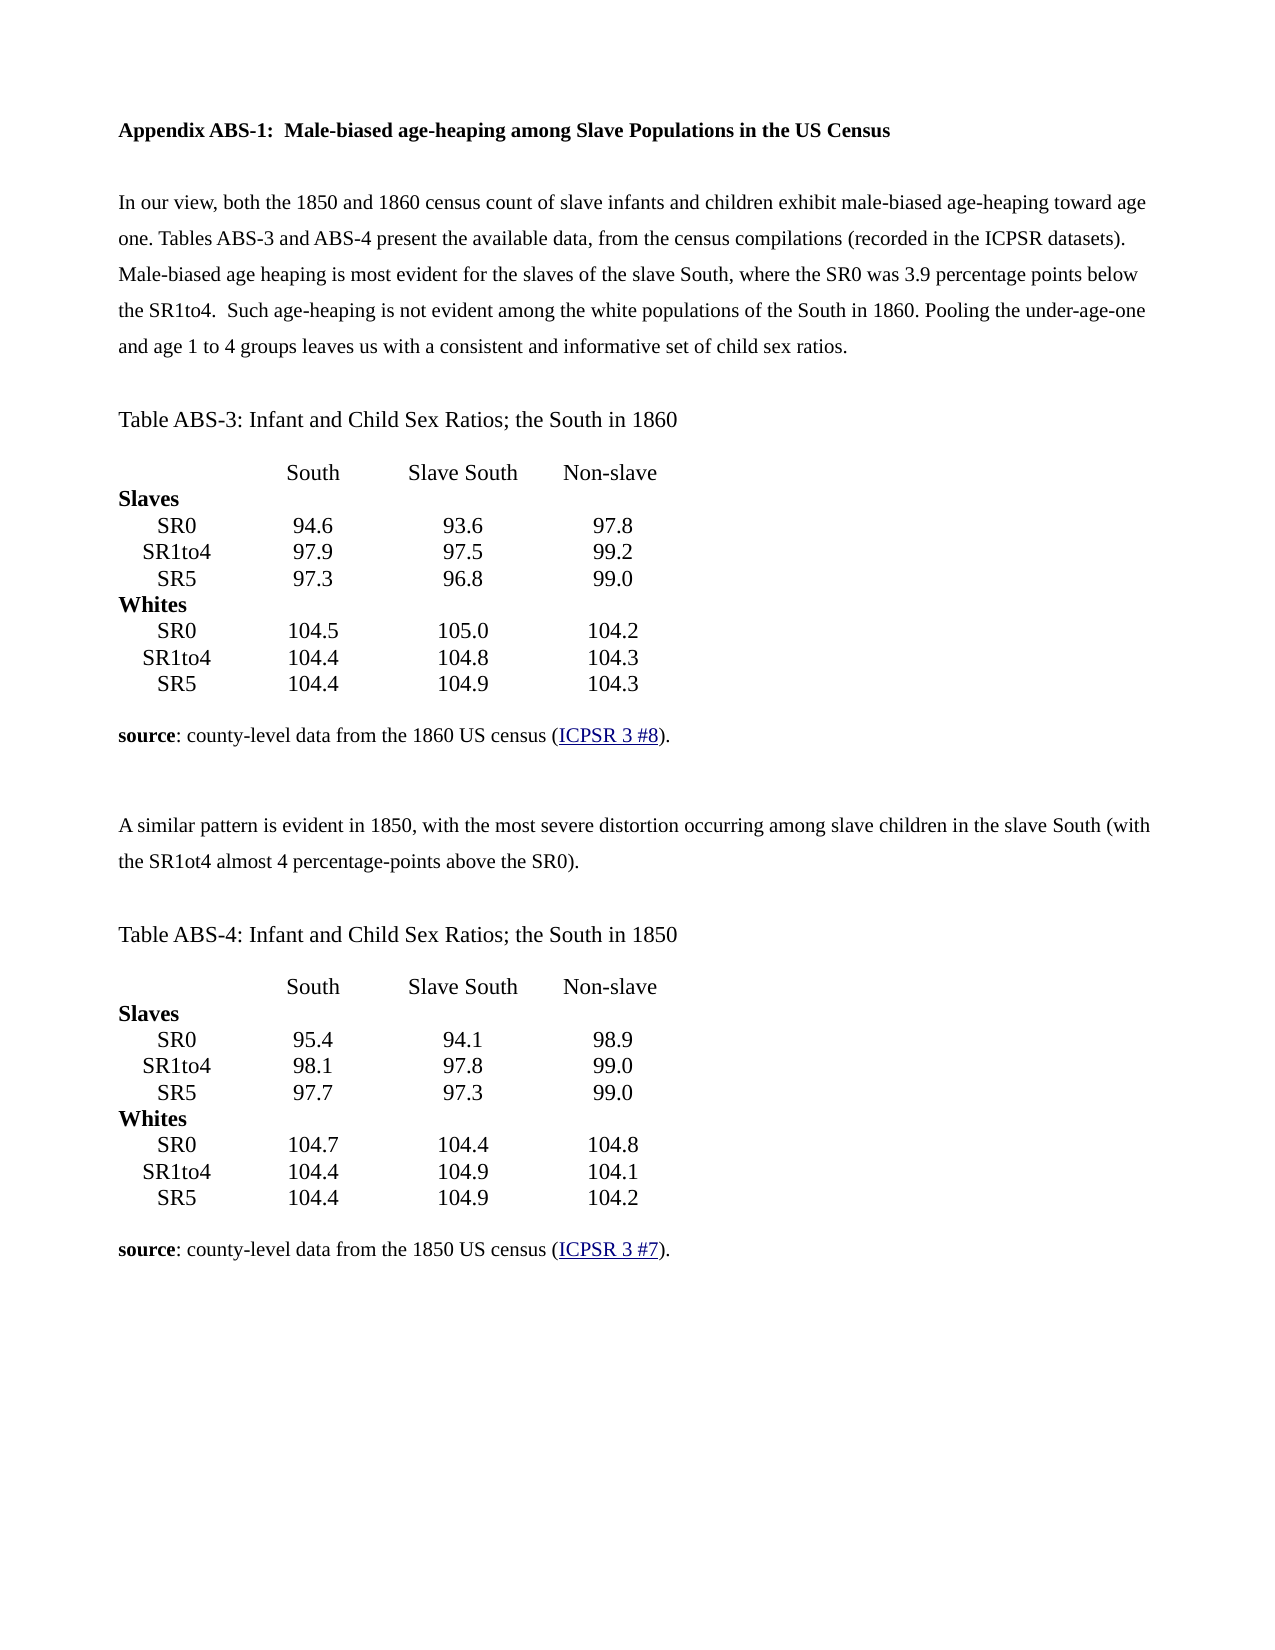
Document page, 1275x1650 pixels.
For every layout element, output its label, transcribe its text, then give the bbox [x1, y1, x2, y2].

table_cell [115, 1211, 238, 1237]
table_cell 97.5 [388, 538, 538, 564]
table_cell Slaves [115, 1000, 238, 1026]
table_cell [238, 947, 388, 973]
table_cell [238, 591, 388, 617]
table_cell SR5 [115, 565, 238, 591]
text Appendix ABS-1: Male-biased age-heaping among Slave Populations in the US Census [118, 118, 1157, 142]
table_cell Whites [115, 1105, 238, 1132]
table_cell [115, 1261, 688, 1287]
text A similar pattern is evident in 1850, with the most severe distortion occurring among slave children in the slave South (with the SR1ot4 almost 4 percentage-points above the SR0). [118, 813, 1157, 873]
table_cell SR5 [115, 1184, 238, 1211]
table_cell [238, 1105, 388, 1132]
table_cell 98.1 [238, 1053, 388, 1079]
table_cell 104.3 [538, 644, 688, 670]
table_cell SR1to4 [115, 644, 238, 670]
table_cell 104.4 [388, 1132, 538, 1158]
table_cell 93.6 [388, 512, 538, 538]
table_cell 105.0 [388, 617, 538, 644]
table_cell 104.4 [238, 670, 388, 696]
table_cell 104.4 [238, 1158, 388, 1184]
table_cell [388, 696, 538, 723]
table_cell Whites [115, 591, 238, 617]
table_cell [115, 947, 238, 973]
table_cell [538, 591, 688, 617]
table_cell source: county-level data from the 1850 US census (ICPSR 3 #7). [115, 1237, 688, 1261]
table_cell Slave South [388, 459, 538, 486]
table_cell [538, 947, 688, 973]
table_cell [238, 433, 388, 459]
table_cell [115, 459, 238, 486]
table_header Table ABS-3: Infant and Child Sex Ratios; the South in 1860 [115, 406, 688, 433]
table_cell 104.2 [538, 1184, 688, 1211]
table_cell [238, 486, 388, 512]
table_cell 97.7 [238, 1079, 388, 1105]
table_cell 104.4 [238, 1184, 388, 1211]
table_cell 104.4 [238, 644, 388, 670]
table_cell [388, 591, 538, 617]
table_cell [238, 1000, 388, 1026]
table_cell 104.1 [538, 1158, 688, 1184]
table_cell South [238, 974, 388, 1000]
table_cell 97.3 [388, 1079, 538, 1105]
table_cell 104.3 [538, 670, 688, 696]
table_cell 96.8 [388, 565, 538, 591]
table_cell 97.8 [538, 512, 688, 538]
table_cell [115, 974, 238, 1000]
table_cell [388, 1000, 538, 1026]
table_cell 104.9 [388, 670, 538, 696]
table_header Table ABS-4: Infant and Child Sex Ratios; the South in 1850 [115, 921, 688, 947]
table_cell SR1to4 [115, 538, 238, 564]
table_cell 97.3 [238, 565, 388, 591]
table_cell Slaves [115, 486, 238, 512]
table_cell SR5 [115, 1079, 238, 1105]
table_cell [388, 486, 538, 512]
table_cell 95.4 [238, 1026, 388, 1052]
table_cell 104.2 [538, 617, 688, 644]
table_cell 104.8 [538, 1132, 688, 1158]
table_cell [115, 696, 238, 723]
table_cell [538, 486, 688, 512]
table_cell [538, 696, 688, 723]
table_cell 99.0 [538, 1079, 688, 1105]
table_cell SR0 [115, 617, 238, 644]
table_cell [115, 433, 238, 459]
table_cell 99.0 [538, 565, 688, 591]
table_cell [388, 947, 538, 973]
table_cell [388, 433, 538, 459]
table_cell SR1to4 [115, 1053, 238, 1079]
table_cell 104.9 [388, 1158, 538, 1184]
table_cell 104.8 [388, 644, 538, 670]
table_cell SR0 [115, 1026, 238, 1052]
table_cell Non-slave [538, 974, 688, 1000]
table_cell [538, 1000, 688, 1026]
table_cell SR5 [115, 670, 238, 696]
table_cell 99.0 [538, 1053, 688, 1079]
table_cell [238, 696, 388, 723]
table_cell 98.9 [538, 1026, 688, 1052]
table_cell SR0 [115, 512, 238, 538]
table_cell 104.9 [388, 1184, 538, 1211]
table_cell [538, 1211, 688, 1237]
table_cell [538, 1105, 688, 1132]
table_cell 94.1 [388, 1026, 538, 1052]
table_cell 97.9 [238, 538, 388, 564]
table_cell [388, 1105, 538, 1132]
table_cell 104.5 [238, 617, 388, 644]
table_cell [388, 1211, 538, 1237]
table_cell 97.8 [388, 1053, 538, 1079]
table_cell SR1to4 [115, 1158, 238, 1184]
table_cell [238, 1211, 388, 1237]
table_cell Slave South [388, 974, 538, 1000]
table_cell source: county-level data from the 1860 US census (ICPSR 3 #8). [115, 723, 688, 747]
table_cell South [238, 459, 388, 486]
table_cell 104.7 [238, 1132, 388, 1158]
table_cell SR0 [115, 1132, 238, 1158]
table_cell [115, 747, 688, 773]
table_cell 99.2 [538, 538, 688, 564]
table_cell Non-slave [538, 459, 688, 486]
text In our view, both the 1850 and 1860 census count of slave infants and children exhibit male-biased age-heaping toward age one. Tables ABS-3 and ABS-4 present the available data, from the census compilations (recorded in the ICPSR datasets). Male-biased age heaping is most evident for the slaves of the slave South, where the SR0 was 3.9 percentage points below the SR1to4. Such age-heaping is not evident among the white populations of the South in 1860. Pooling the under-age-one and age 1 to 4 groups leaves us with a consistent and informative set of child sex ratios. [118, 190, 1157, 358]
table_cell 94.6 [238, 512, 388, 538]
table_cell [538, 433, 688, 459]
